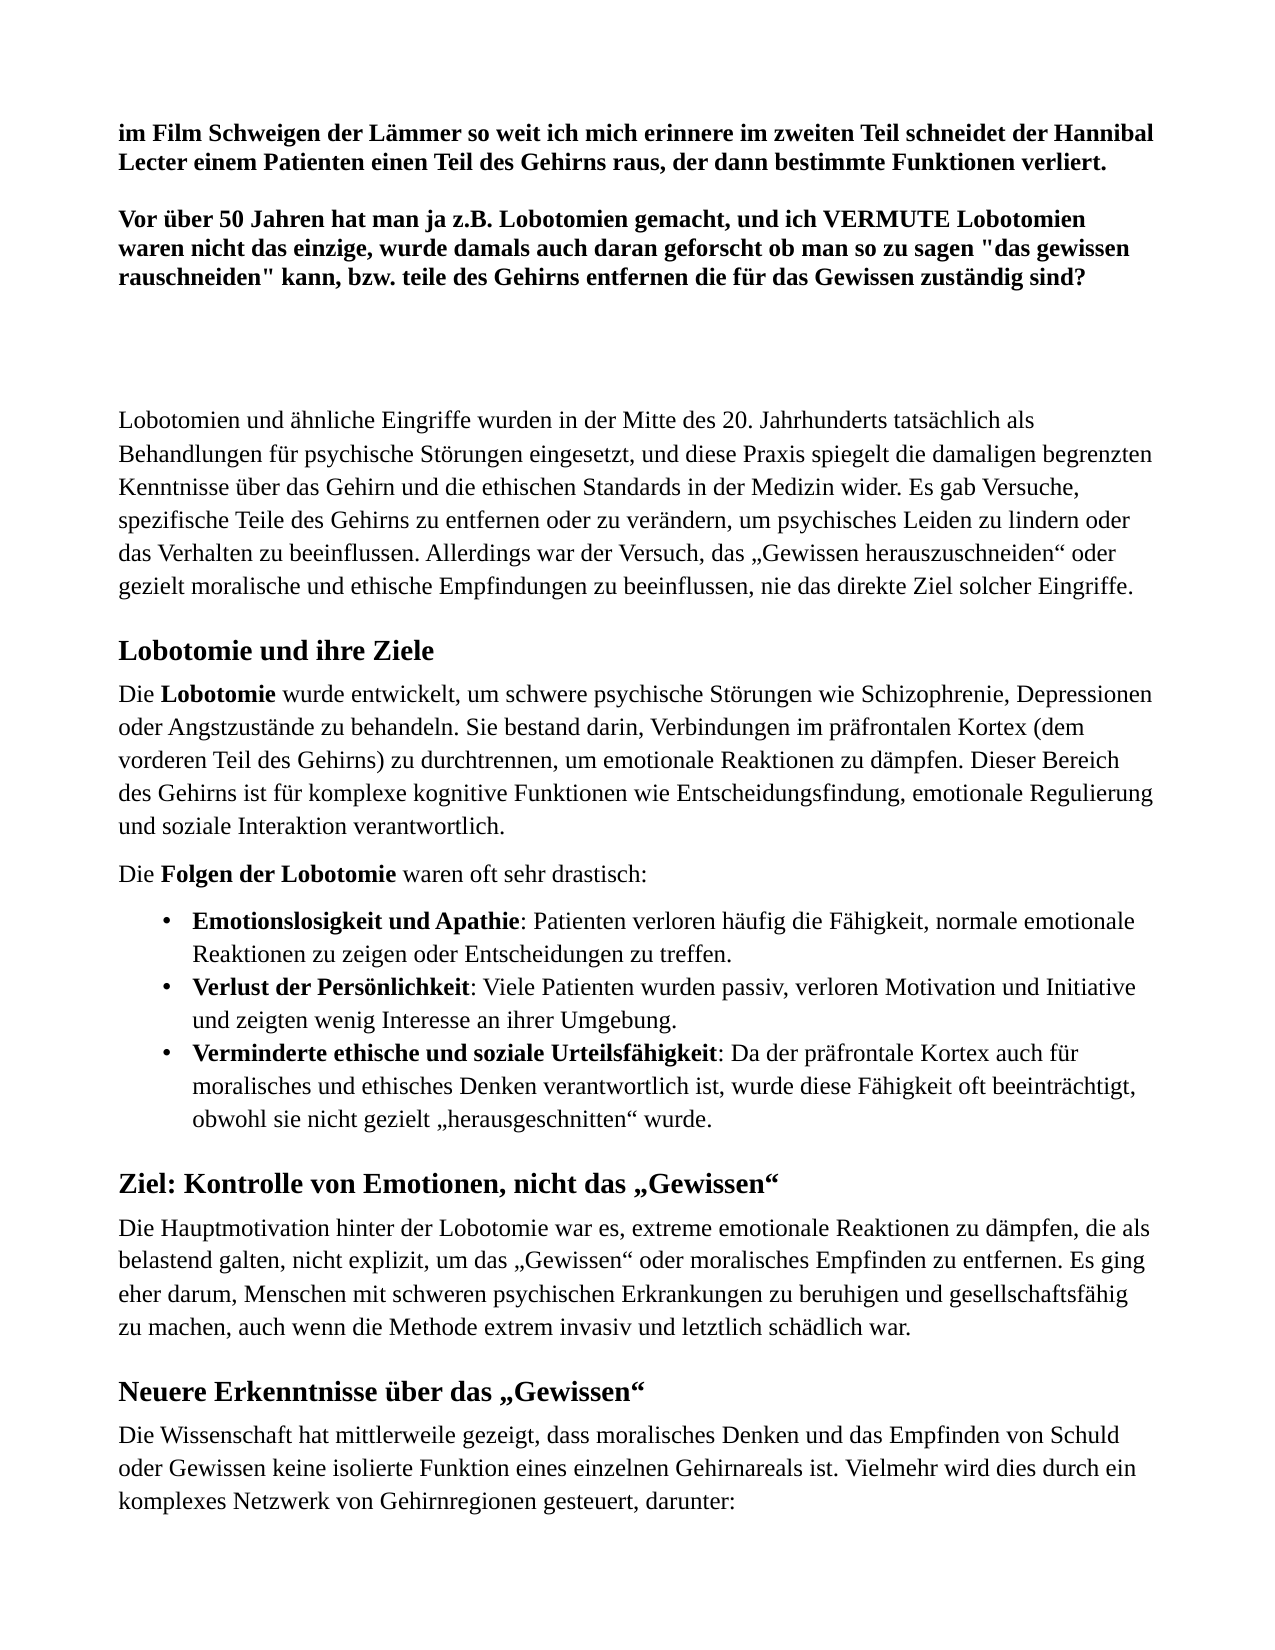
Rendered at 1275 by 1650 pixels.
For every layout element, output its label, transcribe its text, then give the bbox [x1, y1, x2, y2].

text Die Hauptmotivation hinter der Lobotomie war es, extreme emotionale Reaktionen zu dämpfen, die als belastend galten, nicht explizit, um das „Gewissen“ oder moralisches Empfinden zu entfernen. Es ging eher darum, Menschen mit schweren psychischen Erkrankungen zu beruhigen und gesellschaftsfähig zu machen, auch wenn die Methode extrem invasiv und letztlich schädlich war. [118, 1213, 1157, 1340]
list Verminderte ethische und soziale Urteilsfähigkeit: Da der präfrontale Kortex auch für moralisches und ethisches Denken verantwortlich ist, wurde diese Fähigkeit oft beeinträchtigt, obwohl sie nicht gezielt „herausgeschnitten“ wurde. [162, 1038, 1157, 1133]
subtitle Lobotomie und ihre Ziele [118, 633, 1157, 666]
list Verlust der Persönlichkeit: Viele Patienten wurden passiv, verloren Motivation und Initiative und zeigten wenig Interesse an ihrer Umgebung. [162, 972, 1157, 1034]
subtitle Ziel: Kontrolle von Emotionen, nicht das „Gewissen“ [118, 1167, 1157, 1200]
text Die Wissenschaft hat mittlerweile gezeigt, dass moralisches Denken und das Empfinden von Schuld oder Gewissen keine isolierte Funktion eines einzelnen Gehirnareals ist. Vielmehr wird dies durch ein komplexes Netzwerk von Gehirnregionen gesteuert, darunter: [118, 1420, 1157, 1515]
text Die Lobotomie wurde entwickelt, um schwere psychische Störungen wie Schizophrenie, Depressionen oder Angstzustände zu behandeln. Sie bestand darin, Verbindungen im präfrontalen Kortex (dem vorderen Teil des Gehirns) zu durchtrennen, um emotionale Reaktionen zu dämpfen. Dieser Bereich des Gehirns ist für komplexe kognitive Funktionen wie Entscheidungsfindung, emotionale Regulierung und soziale Interaktion verantwortlich. [118, 679, 1157, 840]
text Lobotomien und ähnliche Eingriffe wurden in der Mitte des 20. Jahrhunderts tatsächlich als Behandlungen für psychische Störungen eingesetzt, und diese Praxis spiegelt die damaligen begrenzten Kenntnisse über das Gehirn und die ethischen Standards in der Medizin wider. Es gab Versuche, spezifische Teile des Gehirns zu entfernen oder zu verändern, um psychisches Leiden zu lindern oder das Verhalten zu beeinflussen. Allerdings war der Versuch, das „Gewissen herauszuschneiden“ oder gezielt moralische und ethische Empfindungen zu beeinflussen, nie das direkte Ziel solcher Eingriffe. [118, 406, 1157, 599]
text Die Folgen der Lobotomie waren oft sehr drastisch: [118, 859, 1157, 887]
subtitle Neuere Erkenntnisse über das „Gewissen“ [118, 1374, 1157, 1407]
list Emotionslosigkeit und Apathie: Patienten verloren häufig die Fähigkeit, normale emotionale Reaktionen zu zeigen oder Entscheidungen zu treffen. [162, 906, 1157, 968]
text Vor über 50 Jahren hat man ja z.B. Lobotomien gemacht, und ich VERMUTE Lobotomien waren nicht das einzige, wurde damals auch daran geforscht ob man so zu sagen "das gewissen rauschneiden" kann, bzw. teile des Gehirns entfernen die für das Gewissen zuständig sind? [118, 204, 1157, 291]
text im Film Schweigen der Lämmer so weit ich mich erinnere im zweiten Teil schneidet der Hannibal Lecter einem Patienten einen Teil des Gehirns raus, der dann bestimmte Funktionen verliert. [118, 118, 1157, 176]
